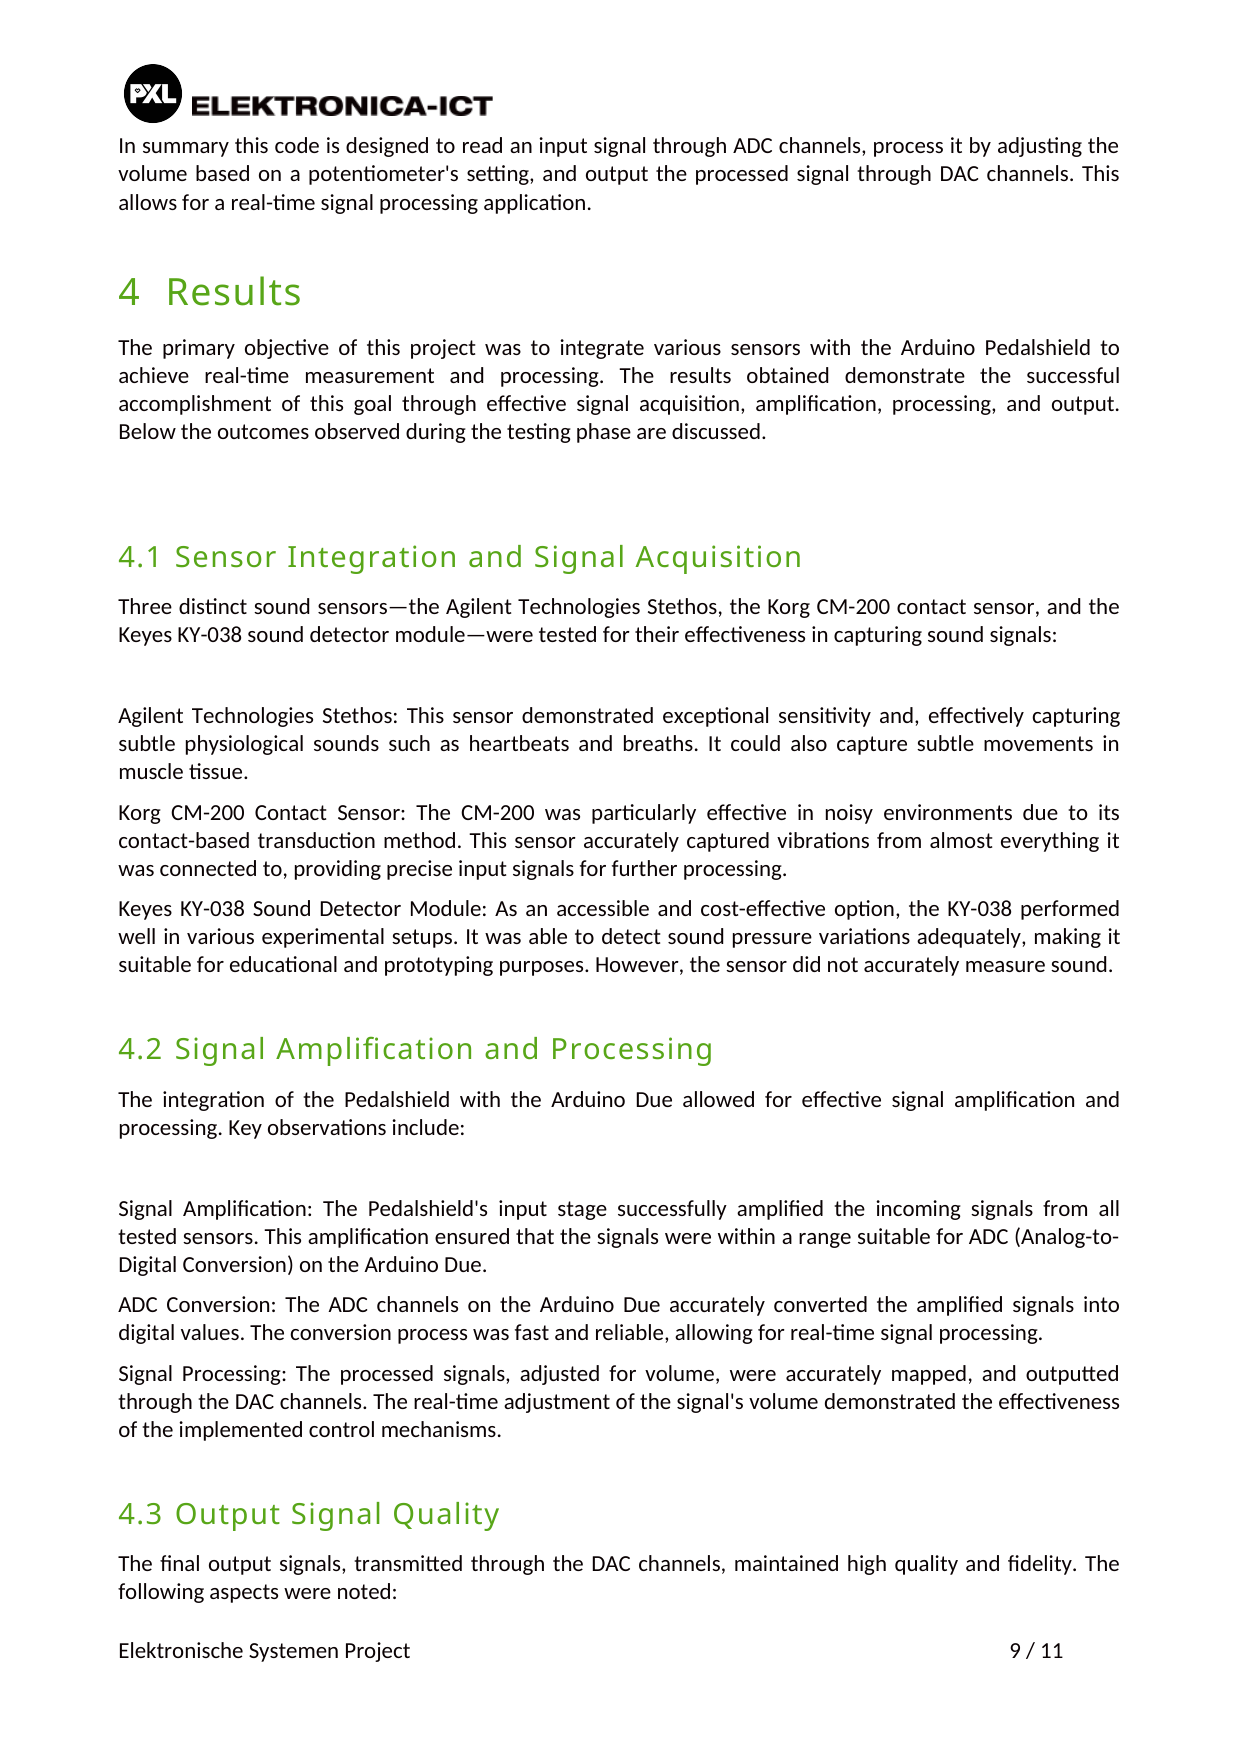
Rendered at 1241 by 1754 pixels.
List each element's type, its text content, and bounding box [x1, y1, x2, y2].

text ADC Conversion: The ADC channels on the Arduino Due accurately converted the amplified signals into digital values. The conversion process was fast and reliable, allowing for real-time signal processing. [118, 1291, 1122, 1347]
subtitle Signal Amplification and Processing [118, 1028, 1122, 1068]
text The integration of the Pedalshield with the Arduino Due allowed for effective signal amplification and processing. Key observations include: [118, 1085, 1122, 1141]
text Keyes KY-038 Sound Detector Module: As an accessible and cost-effective option, the KY-038 performed well in various experimental setups. It was able to detect sound pressure variations adequately, making it suitable for educational and prototyping purposes. However, the sensor did not accurately measure sound. [118, 894, 1122, 978]
text The final output signals, transmitted through the DAC channels, maintained high quality and fidelity. The following aspects were noted: [118, 1549, 1122, 1606]
text Korg CM-200 Contact Sensor: The CM-200 was particularly effective in noisy environments due to its contact-based transduction method. This sensor accurately captured vibrations from almost everything it was connected to, providing precise input signals for further processing. [118, 798, 1122, 882]
text The primary objective of this project was to integrate various sensors with the Arduino Pedalshield to achieve real-time measurement and processing. The results obtained demonstrate the successful accomplishment of this goal through effective signal acquisition, amplification, processing, and output. Below the outcomes observed during the testing phase are discussed. [118, 333, 1122, 445]
subtitle Output Signal Quality [118, 1493, 1122, 1533]
text In summary this code is designed to read an input signal through ADC channels, process it by adjusting the volume based on a potentiometer's setting, and output the processed signal through DAC channels. This allows for a real-time signal processing application. [118, 132, 1122, 216]
subtitle Results [118, 266, 1122, 317]
text Agilent Technologies Stethos: This sensor demonstrated exceptional sensitivity and, effectively capturing subtle physiological sounds such as heartbeats and breaths. It could also capture subtle movements in muscle tissue. [118, 701, 1122, 785]
text Signal Processing: The processed signals, adjusted for volume, were accurately mapped, and outputted through the DAC channels. The real-time adjustment of the signal's volume demonstrated the effectiveness of the implemented control mechanisms. [118, 1359, 1122, 1443]
text Signal Amplification: The Pedalshield's input stage successfully amplified the incoming signals from all tested sensors. This amplification ensured that the signals were within a range suitable for ADC (Analog-to-Digital Conversion) on the Arduino Due. [118, 1194, 1122, 1278]
subtitle Sensor Integration and Signal Acquisition [118, 536, 1122, 576]
text Three distinct sound sensors—the Agilent Technologies Stethos, the Korg CM-200 contact sensor, and the Keyes KY-038 sound detector module—were tested for their effectiveness in capturing sound signals: [118, 592, 1122, 648]
